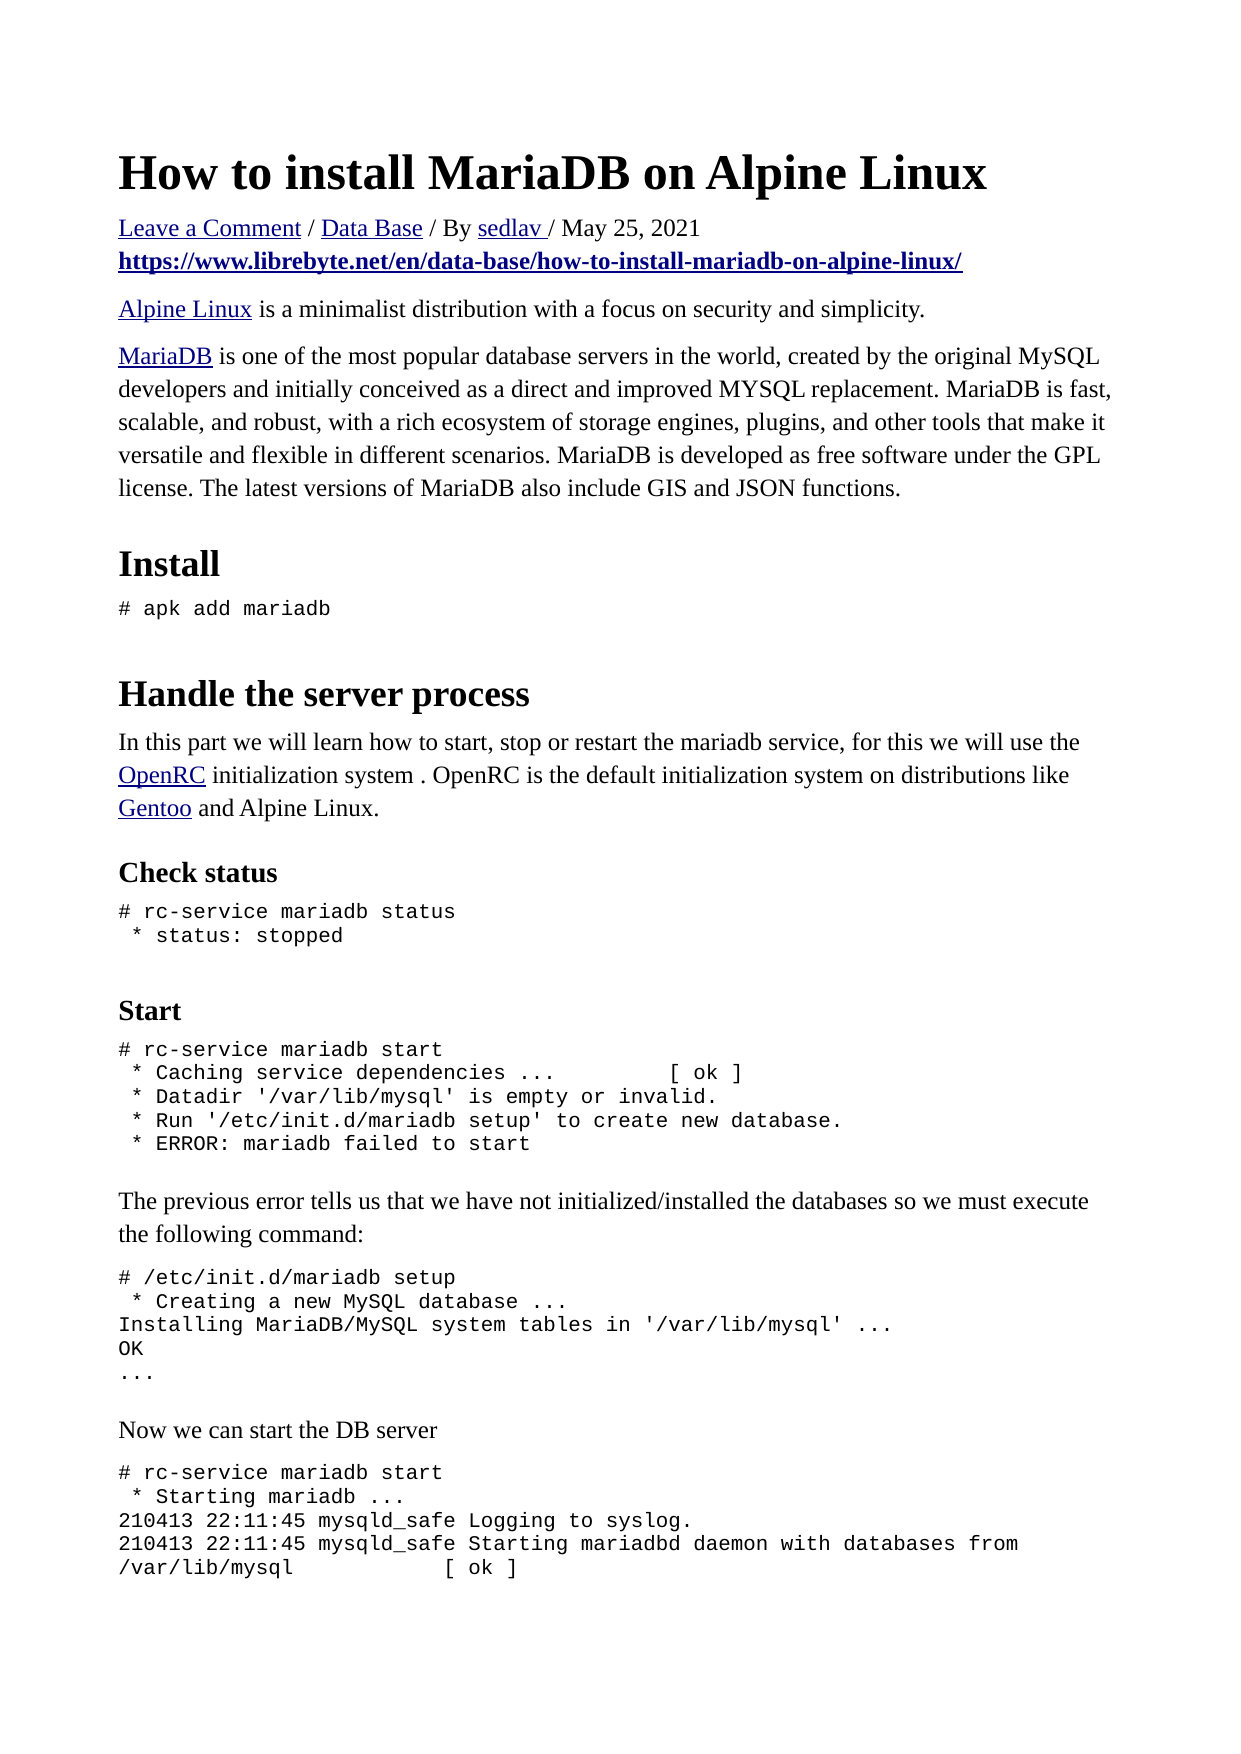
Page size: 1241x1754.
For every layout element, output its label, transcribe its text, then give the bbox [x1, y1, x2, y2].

text * Starting mariadb ... [118, 1486, 1122, 1510]
text * ERROR: mariadb failed to start [118, 1133, 1122, 1157]
subtitle Install [118, 542, 1122, 585]
text # rc-service mariadb start [118, 1039, 1122, 1062]
text * Creating a new MySQL database ... [118, 1291, 1122, 1314]
subtitle How to install MariaDB on Alpine Linux [118, 143, 1122, 201]
text MariaDB is one of the most popular database servers in the world, created by the original MySQL developers and initially conceived as a direct and improved MYSQL replacement. MariaDB is fast, scalable, and robust, with a rich ecosystem of storage engines, plugins, and other tools that make it versatile and flexible in different scenarios. MariaDB is developed as free software under the GPL license. The latest versions of MariaDB also include GIS and JSON functions. [118, 341, 1122, 502]
text * Caching service dependencies ... [ ok ] [118, 1062, 1122, 1086]
text 210413 22:11:45 mysqld_safe Starting mariadbd daemon with databases from /var/lib/mysql [ ok ] [118, 1533, 1122, 1581]
text # apk add mariadb [118, 597, 1122, 621]
text Alpine Linux is a minimalist distribution with a focus on security and simplicity. [118, 294, 1122, 322]
text The previous error tells us that we have not initialized/installed the databases so we must execute the following command: [118, 1186, 1122, 1248]
text OK [118, 1338, 1122, 1362]
text In this part we will learn how to start, stop or restart the mariadb service, for this we will use the OpenRC initialization system . OpenRC is the default initialization system on distributions like Gentoo and Alpine Linux. [118, 727, 1122, 822]
text # /etc/init.d/mariadb setup [118, 1267, 1122, 1291]
text 210413 22:11:45 mysqld_safe Logging to syslog. [118, 1510, 1122, 1533]
text # rc-service mariadb status [118, 901, 1122, 925]
text Installing MariaDB/MySQL system tables in '/var/lib/mysql' ... [118, 1314, 1122, 1338]
text * Datadir '/var/lib/mysql' is empty or invalid. [118, 1086, 1122, 1110]
text Leave a Comment / Data Base / By sedlav / May 25, 2021 [118, 213, 1122, 242]
subtitle Start [118, 993, 1122, 1026]
text * status: stopped [118, 925, 1122, 949]
text ... [118, 1362, 1122, 1385]
text Now we can start the DB server [118, 1415, 1122, 1443]
subtitle Check status [118, 855, 1122, 889]
subtitle Handle the server process [118, 671, 1122, 714]
text # rc-service mariadb start [118, 1462, 1122, 1486]
text https://www.librebyte.net/en/data-base/how-to-install-mariadb-on-alpine-linux/ [118, 246, 1122, 275]
text * Run '/etc/init.d/mariadb setup' to create new database. [118, 1110, 1122, 1133]
